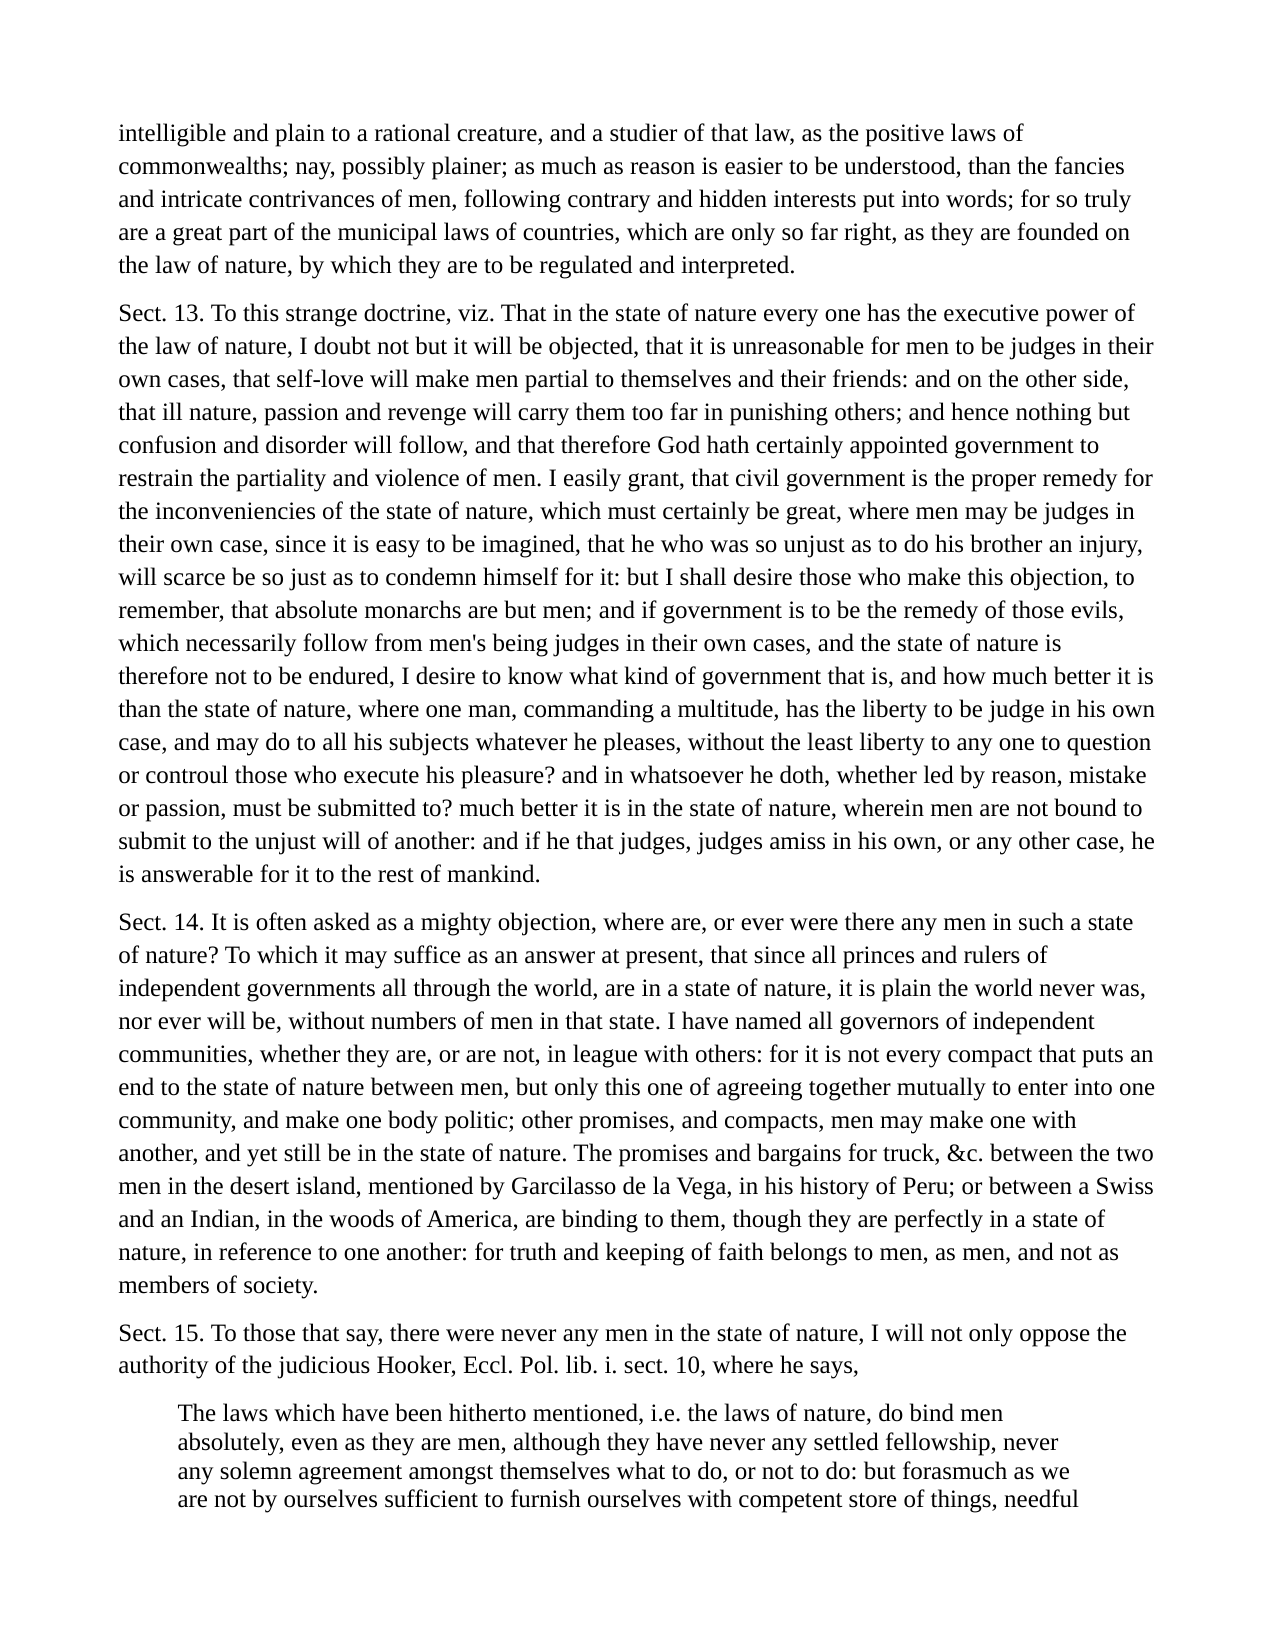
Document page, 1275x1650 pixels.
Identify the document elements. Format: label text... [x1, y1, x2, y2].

text intelligible and plain to a rational creature, and a studier of that law, as the positive laws of commonwealths; nay, possibly plainer; as much as reason is easier to be understood, than the fancies and intricate contrivances of men, following contrary and hidden interests put into words; for so truly are a great part of the municipal laws of countries, which are only so far right, as they are founded on the law of nature, by which they are to be regulated and interpreted. [118, 118, 1157, 279]
text Sect. 13. To this strange doctrine, viz. That in the state of nature every one has the executive power of the law of nature, I doubt not but it will be objected, that it is unreasonable for men to be judges in their own cases, that self-love will make men partial to themselves and their friends: and on the other side, that ill nature, passion and revenge will carry them too far in punishing others; and hence nothing but confusion and disorder will follow, and that therefore God hath certainly appointed government to restrain the partiality and violence of men. I easily grant, that civil government is the proper remedy for the inconveniencies of the state of nature, which must certainly be great, where men may be judges in their own case, since it is easy to be imagined, that he who was so unjust as to do his brother an injury, will scarce be so just as to condemn himself for it: but I shall desire those who make this objection, to remember, that absolute monarchs are but men; and if government is to be the remedy of those evils, which necessarily follow from men's being judges in their own cases, and the state of nature is therefore not to be endured, I desire to know what kind of government that is, and how much better it is than the state of nature, where one man, commanding a multitude, has the liberty to be judge in his own case, and may do to all his subjects whatever he pleases, without the least liberty to any one to question or controul those who execute his pleasure? and in whatsoever he doth, whether led by reason, mistake or passion, must be submitted to? much better it is in the state of nature, wherein men are not bound to submit to the unjust will of another: and if he that judges, judges amiss in his own, or any other case, he is answerable for it to the rest of mankind. [118, 298, 1157, 888]
text The laws which have been hitherto mentioned, i.e. the laws of nature, do bind men absolutely, even as they are men, although they have never any settled fellowship, never any solemn agreement amongst themselves what to do, or not to do: but forasmuch as we are not by ourselves sufficient to furnish ourselves with competent store of things, needful [177, 1398, 1098, 1513]
text Sect. 14. It is often asked as a mighty objection, where are, or ever were there any men in such a state of nature? To which it may suffice as an answer at present, that since all princes and rulers of independent governments all through the world, are in a state of nature, it is plain the world never was, nor ever will be, without numbers of men in that state. I have named all governors of independent communities, whether they are, or are not, in league with others: for it is not every compact that puts an end to the state of nature between men, but only this one of agreeing together mutually to enter into one community, and make one body politic; other promises, and compacts, men may make one with another, and yet still be in the state of nature. The promises and bargains for truck, &c. between the two men in the desert island, mentioned by Garcilasso de la Vega, in his history of Peru; or between a Swiss and an Indian, in the woods of America, are binding to them, though they are perfectly in a state of nature, in reference to one another: for truth and keeping of faith belongs to men, as men, and not as members of society. [118, 907, 1157, 1299]
text Sect. 15. To those that say, there were never any men in the state of nature, I will not only oppose the authority of the judicious Hooker, Eccl. Pol. lib. i. sect. 10, where he says, [118, 1318, 1157, 1379]
